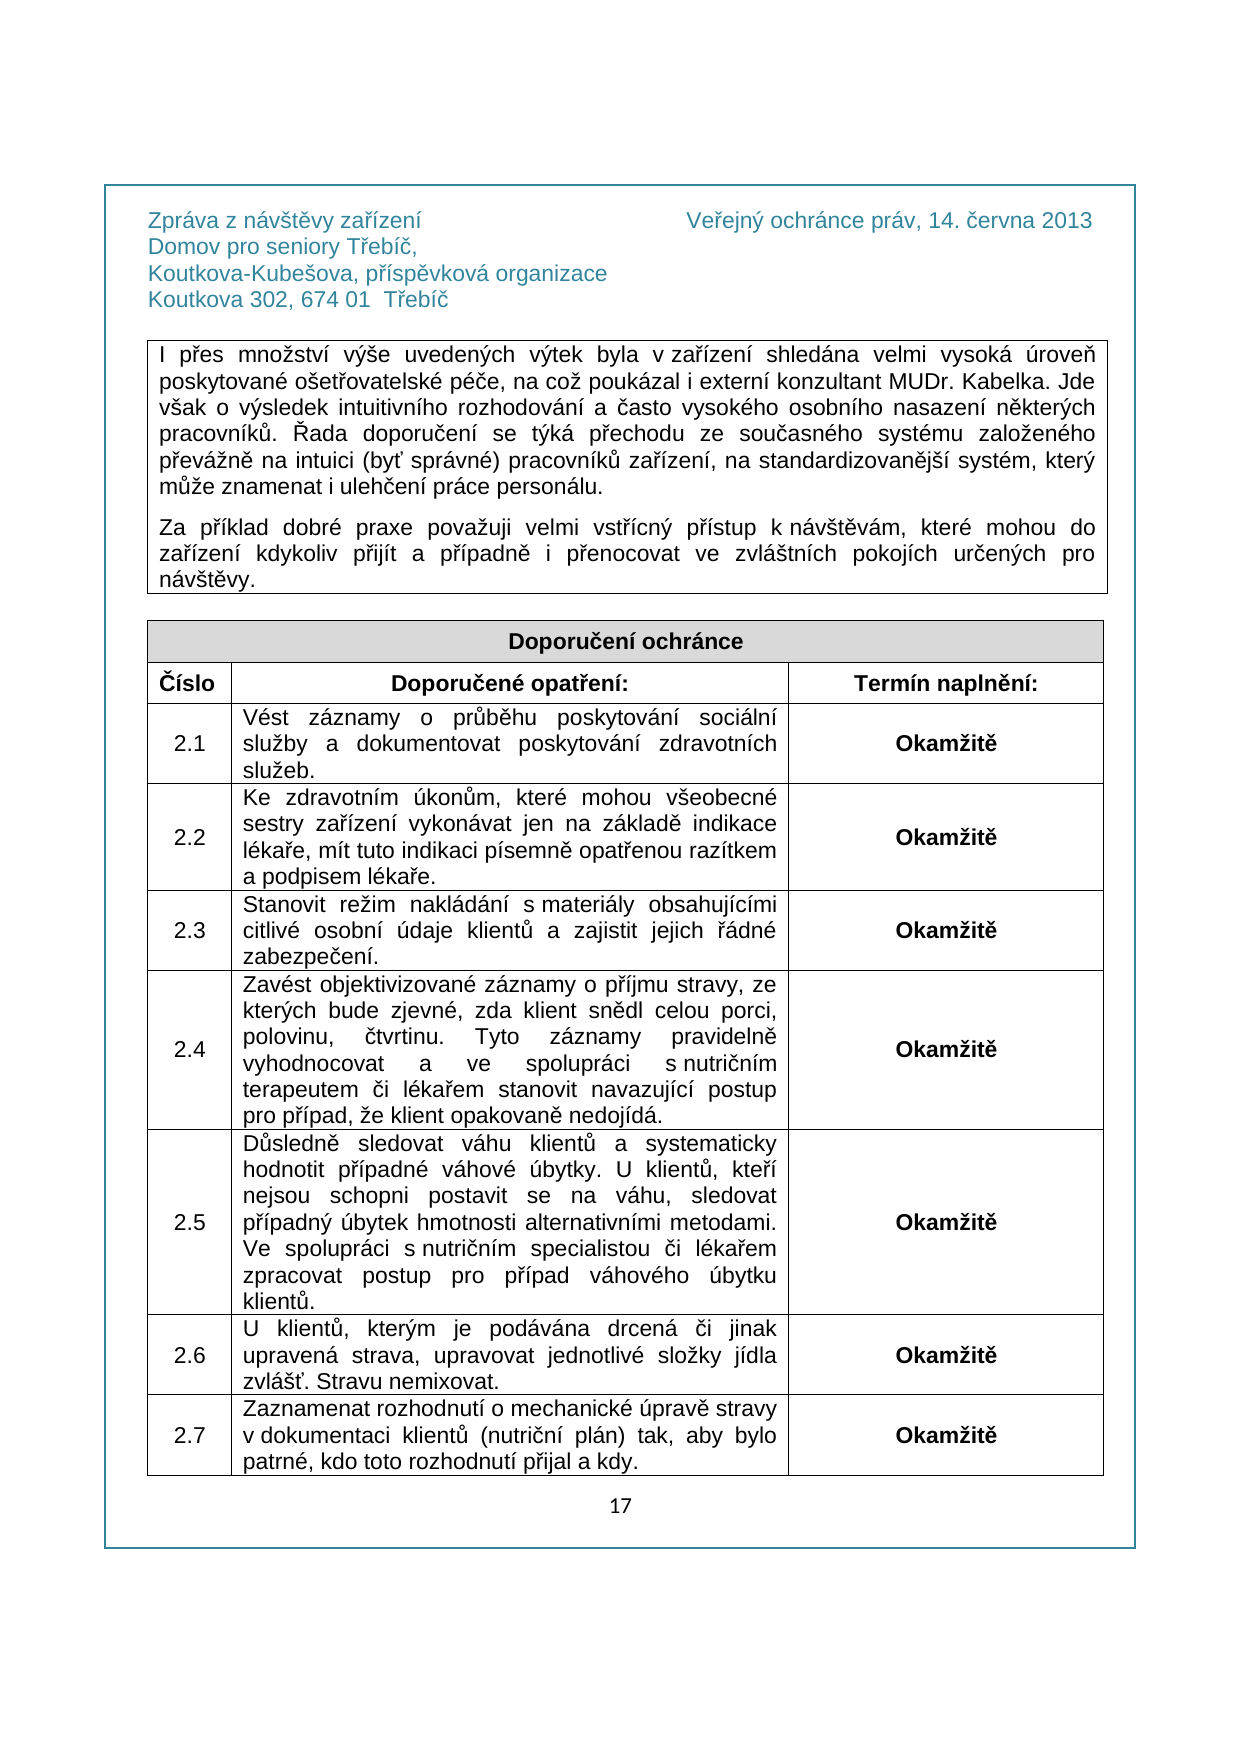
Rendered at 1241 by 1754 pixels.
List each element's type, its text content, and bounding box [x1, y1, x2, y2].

table_cell 2.7 [148, 1395, 231, 1474]
table_cell U klientů, kterým je podávána drcená či jinak upravená strava, upravovat jednotlivé složky jídla zvlášť. Stravu nemixovat. [232, 1315, 788, 1394]
table_cell 2.2 [148, 784, 231, 889]
table_cell Doporučené opatření: [232, 663, 788, 703]
table_cell Okamžitě [789, 891, 1103, 969]
table_cell I přes množství výše uvedených výtek byla v zařízení shledána velmi vysoká úroveň poskytované ošetřovatelské péče, na což poukázal i externí konzultant MUDr. Kabelka. Jde však o výsledek intuitivního rozhodování a často vysokého osobního nasazení některých pracovníků. Řada doporučení se týká přechodu ze současného systému založeného převážně na intuici (byť správné) pracovníků zařízení, na standardizovanější systém, který může znamenat i ulehčení práce personálu. Za příklad dobré praxe považuji velmi vstřícný přístup k návštěvám, které mohou do zařízení kdykoliv přijít a případně i přenocovat ve zvláštních pokojích určených pro návštěvy. [148, 341, 1107, 593]
table_cell Okamžitě [789, 971, 1103, 1129]
table_cell 2.6 [148, 1315, 231, 1394]
table_cell Stanovit režim nakládání s materiály obsahujícími citlivé osobní údaje klientů a zajistit jejich řádné zabezpečení. [232, 891, 788, 969]
table_cell Číslo [148, 663, 231, 703]
table_cell Zavést objektivizované záznamy o příjmu stravy, ze kterých bude zjevné, zda klient snědl celou porci, polovinu, čtvrtinu. Tyto záznamy pravidelně vyhodnocovat a ve spolupráci s nutričním terapeutem či lékařem stanovit navazující postup pro případ, že klient opakovaně nedojídá. [232, 971, 788, 1129]
table_cell 2.1 [148, 704, 231, 783]
table_cell Důsledně sledovat váhu klientů a systematicky hodnotit případné váhové úbytky. U klientů, kteří nejsou schopni postavit se na váhu, sledovat případný úbytek hmotnosti alternativními metodami. Ve spolupráci s nutričním specialistou či lékařem zpracovat postup pro případ váhového úbytku klientů. [232, 1130, 788, 1314]
table_cell 2.4 [148, 971, 231, 1129]
table_cell Vést záznamy o průběhu poskytování sociální služby a dokumentovat poskytování zdravotních služeb. [232, 704, 788, 783]
table_cell 2.5 [148, 1130, 231, 1314]
table_cell Ke zdravotním úkonům, které mohou všeobecné sestry zařízení vykonávat jen na základě indikace lékaře, mít tuto indikaci písemně opatřenou razítkem a podpisem lékaře. [232, 784, 788, 889]
table_cell Termín naplnění: [789, 663, 1103, 703]
table_cell Okamžitě [789, 1130, 1103, 1314]
table_header Doporučení ochránce [148, 621, 1103, 662]
table_cell Zaznamenat rozhodnutí o mechanické úpravě stravy v dokumentaci klientů (nutriční plán) tak, aby bylo patrné, kdo toto rozhodnutí přijal a kdy. [232, 1395, 788, 1474]
table_cell Okamžitě [789, 784, 1103, 889]
table_cell Okamžitě [789, 704, 1103, 783]
table_cell Okamžitě [789, 1395, 1103, 1474]
table_cell 2.3 [148, 891, 231, 969]
table_cell Okamžitě [789, 1315, 1103, 1394]
